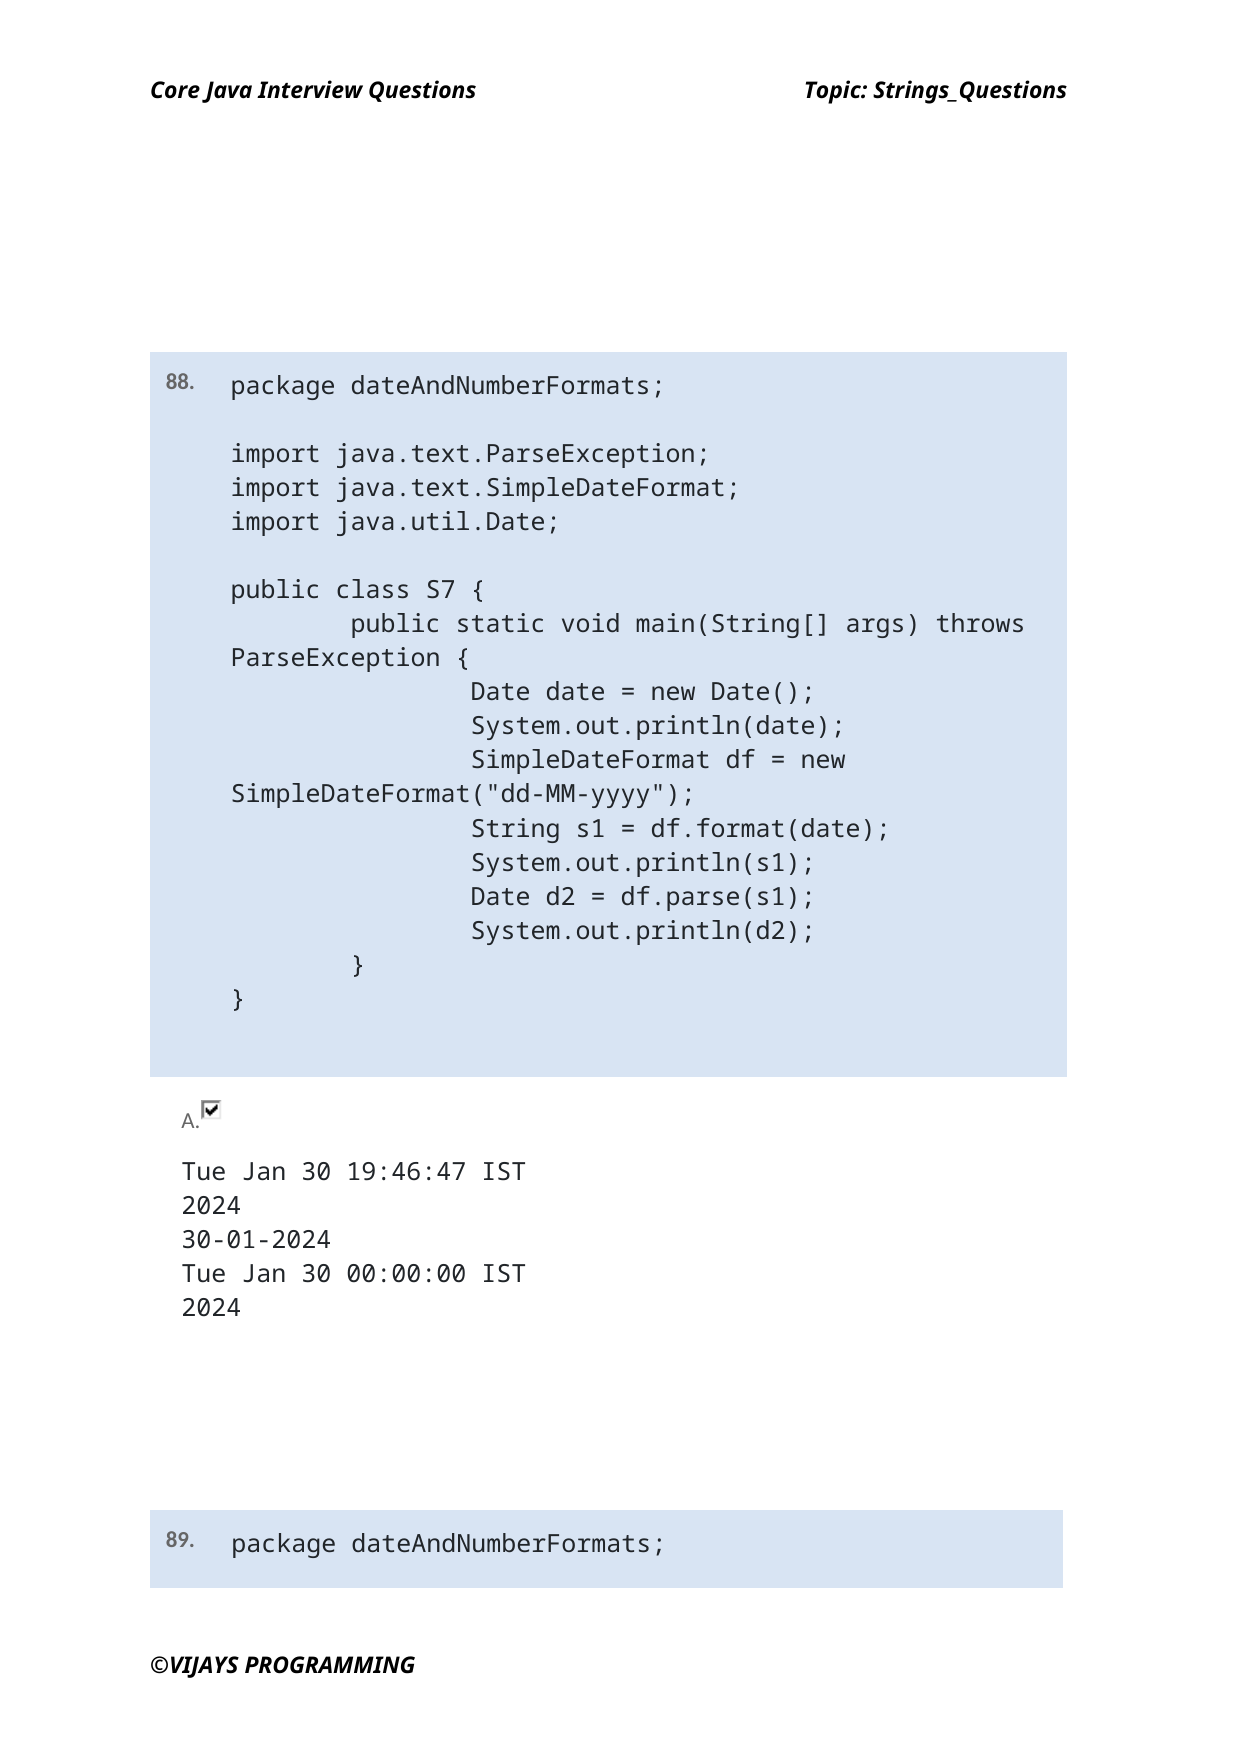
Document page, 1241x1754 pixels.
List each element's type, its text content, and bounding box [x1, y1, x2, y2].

table_header [181, 1460, 717, 1494]
table_cell [150, 1077, 1090, 1509]
table_header [181, 268, 429, 336]
table_cell [150, 150, 1090, 352]
table_cell [1067, 352, 1090, 1077]
table_header package dateAndNumberFormats; [216, 1510, 1063, 1588]
table_cell 88. [150, 352, 215, 1077]
table_cell package dateAndNumberFormats; import java.text.ParseException; import java.text.SimpleDateFormat; import java.util.Date; public class S7 { public static void main(String[] args) throws ParseException { Date date = new Date(); System.out.println(date); SimpleDateFormat df = new SimpleDateFormat("dd-MM-yyyy"); String s1 = df.format(date); System.out.println(s1); Date d2 = df.parse(s1); System.out.println(d2); } } [215, 352, 1067, 1077]
table_header [181, 1392, 580, 1460]
table_header [181, 166, 580, 268]
table_header A. Tue Jan 30 19:46:47 IST 2024 30-01-2024 Tue Jan 30 00:00:00 IST 2024 [181, 1093, 580, 1392]
table_header [1063, 1510, 1090, 1588]
table_header 89. [150, 1510, 216, 1588]
